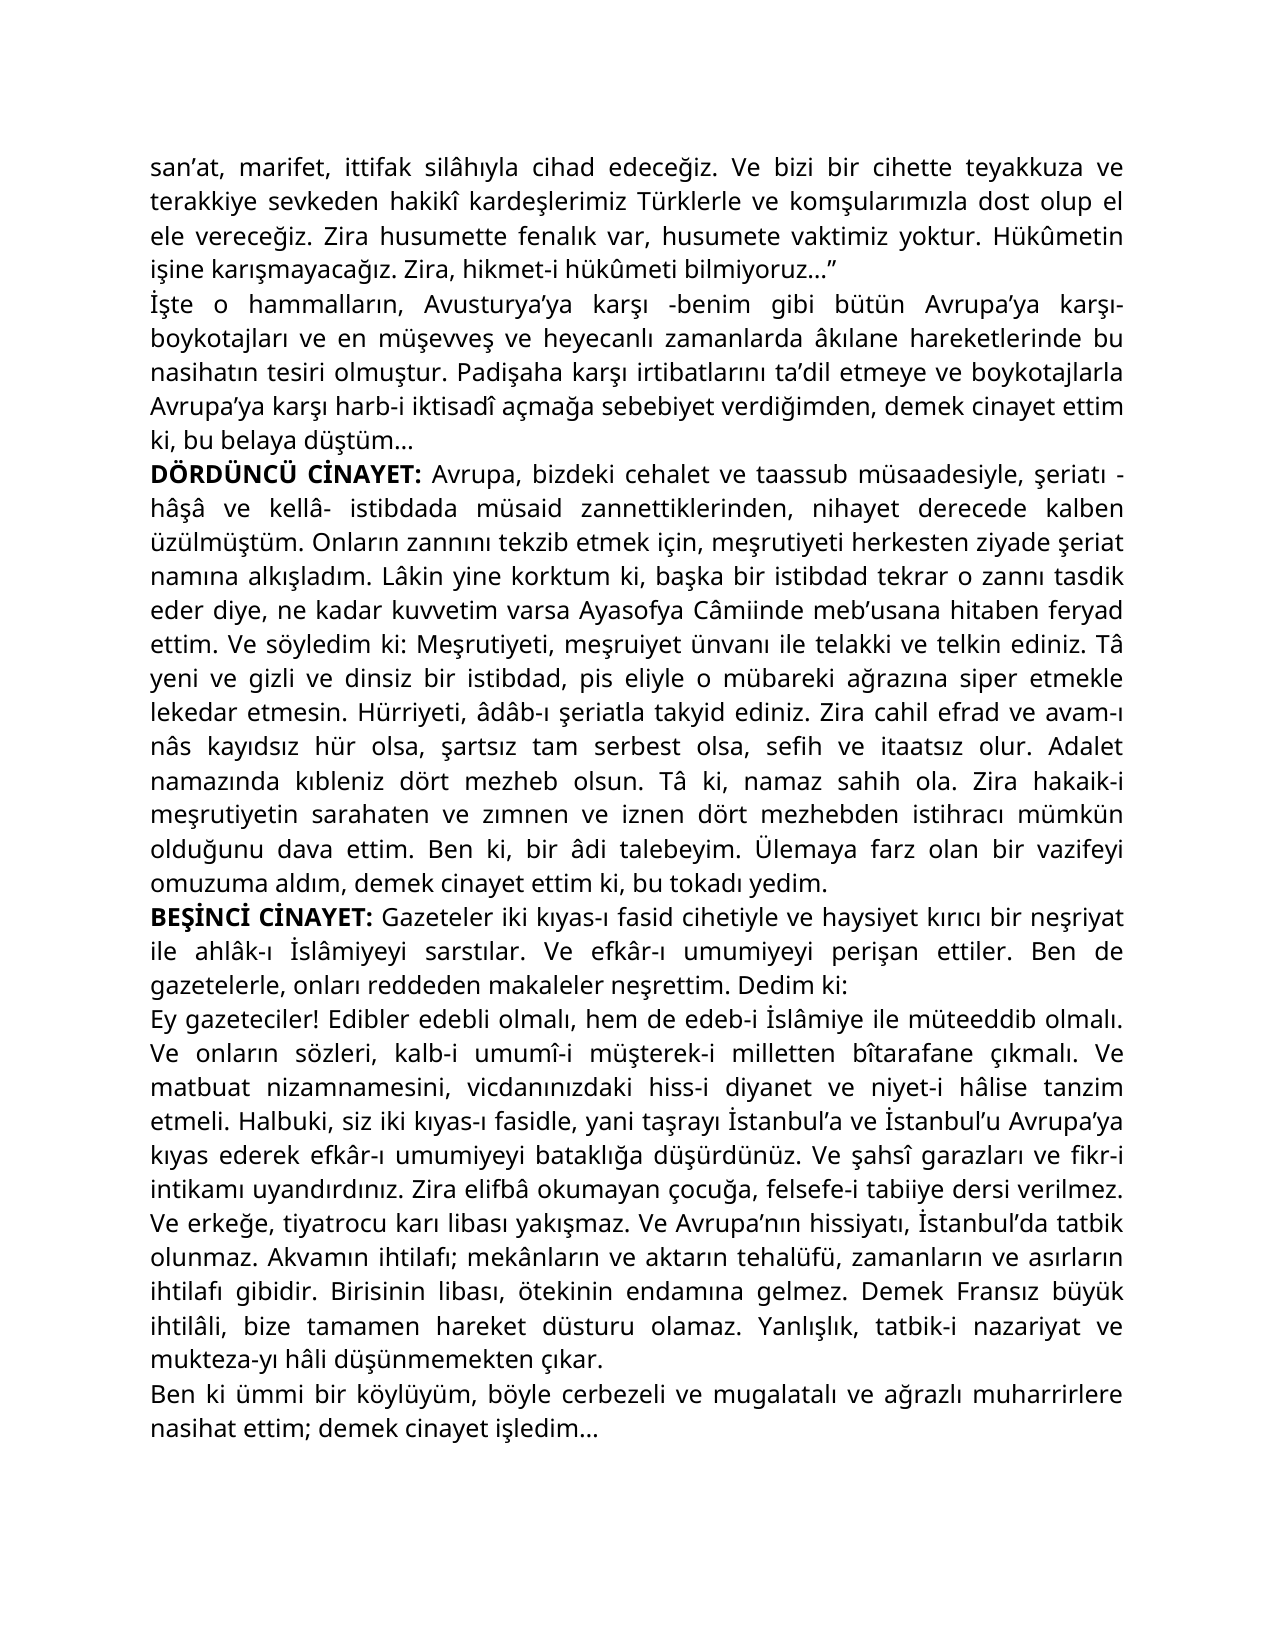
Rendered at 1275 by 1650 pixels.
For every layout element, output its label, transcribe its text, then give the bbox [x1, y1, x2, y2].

text BEŞİNCİ CİNAYET: Gazeteler iki kıyas-ı fasid cihetiyle ve haysiyet kırıcı bir neşriyat ile ahlâk-ı İslâmiyeyi sarstılar. Ve efkâr-ı umumiyeyi perişan ettiler. Ben de gazetelerle, onları reddeden makaleler neşrettim. Dedim ki: [150, 899, 1125, 1002]
text İşte o hammalların, Avusturya’ya karşı -benim gibi bütün Avrupa’ya karşı- boykotajları ve en müşevveş ve heyecanlı zamanlarda âkılane hareketlerinde bu nasihatın tesiri olmuştur. Padişaha karşı irtibatlarını ta’dil etmeye ve boykotajlarla Avrupa’ya karşı harb-i iktisadî açmağa sebebiyet verdiğimden, demek cinayet ettim ki, bu belaya düştüm… [150, 286, 1125, 457]
text Ben ki ümmi bir köylüyüm, böyle cerbezeli ve mugalatalı ve ağrazlı muharrirlere nasihat ettim; demek cinayet işledim… [150, 1376, 1125, 1444]
text Ey gazeteciler! Edibler edebli olmalı, hem de edeb-i İslâmiye ile müteeddib olmalı. Ve onların sözleri, kalb-i umumî-i müşterek-i milletten bîtarafane çıkmalı. Ve matbuat nizamnamesini, vicdanınızdaki hiss-i diyanet ve niyet-i hâlise tanzim etmeli. Halbuki, siz iki kıyas-ı fasidle, yani taşrayı İstanbul’a ve İstanbul’u Avrupa’ya kıyas ederek efkâr-ı umumiyeyi bataklığa düşürdünüz. Ve şahsî garazları ve fikr-i intikamı uyandırdınız. Zira elifbâ okumayan çocuğa, felsefe-i tabiiye dersi verilmez. Ve erkeğe, tiyatrocu karı libası yakışmaz. Ve Avrupa’nın hissiyatı, İstanbul’da tatbik olunmaz. Akvamın ihtilafı; mekânların ve aktarın tehalüfü, zamanların ve asırların ihtilafı gibidir. Birisinin libası, ötekinin endamına gelmez. Demek Fransız büyük ihtilâli, bize tamamen hareket düsturu olamaz. Yanlışlık, tatbik-i nazariyat ve mukteza-yı hâli düşünmemekten çıkar. [150, 1002, 1125, 1376]
text DÖRDÜNCÜ CİNAYET: Avrupa, bizdeki cehalet ve taassub müsaadesiyle, şeriatı -hâşâ ve kellâ- istibdada müsaid zannettiklerinden, nihayet derecede kalben üzülmüştüm. Onların zannını tekzib etmek için, meşrutiyeti herkesten ziyade şeriat namına alkışladım. Lâkin yine korktum ki, başka bir istibdad tekrar o zannı tasdik eder diye, ne kadar kuvvetim varsa Ayasofya Câmiinde meb’usana hitaben feryad ettim. Ve söyledim ki: Meşrutiyeti, meşruiyet ünvanı ile telakki ve telkin ediniz. Tâ yeni ve gizli ve dinsiz bir istibdad, pis eliyle o mübareki ağrazına siper etmekle lekedar etmesin. Hürriyeti, âdâb-ı şeriatla takyid ediniz. Zira cahil efrad ve avam-ı nâs kayıdsız hür olsa, şartsız tam serbest olsa, sefih ve itaatsız olur. Adalet namazında kıbleniz dört mezheb olsun. Tâ ki, namaz sahih ola. Zira hakaik-i meşrutiyetin sarahaten ve zımnen ve iznen dört mezhebden istihracı mümkün olduğunu dava ettim. Ben ki, bir âdi talebeyim. Ülemaya farz olan bir vazifeyi omuzuma aldım, demek cinayet ettim ki, bu tokadı yedim. [150, 457, 1125, 899]
text san’at, marifet, ittifak silâhıyla cihad edeceğiz. Ve bizi bir cihette teyakkuza ve terakkiye sevkeden hakikî kardeşlerimiz Türklerle ve komşularımızla dost olup el ele vereceğiz. Zira husumette fenalık var, husumete vaktimiz yoktur. Hükûmetin işine karışmayacağız. Zira, hikmet-i hükûmeti bilmiyoruz…” [150, 150, 1125, 286]
